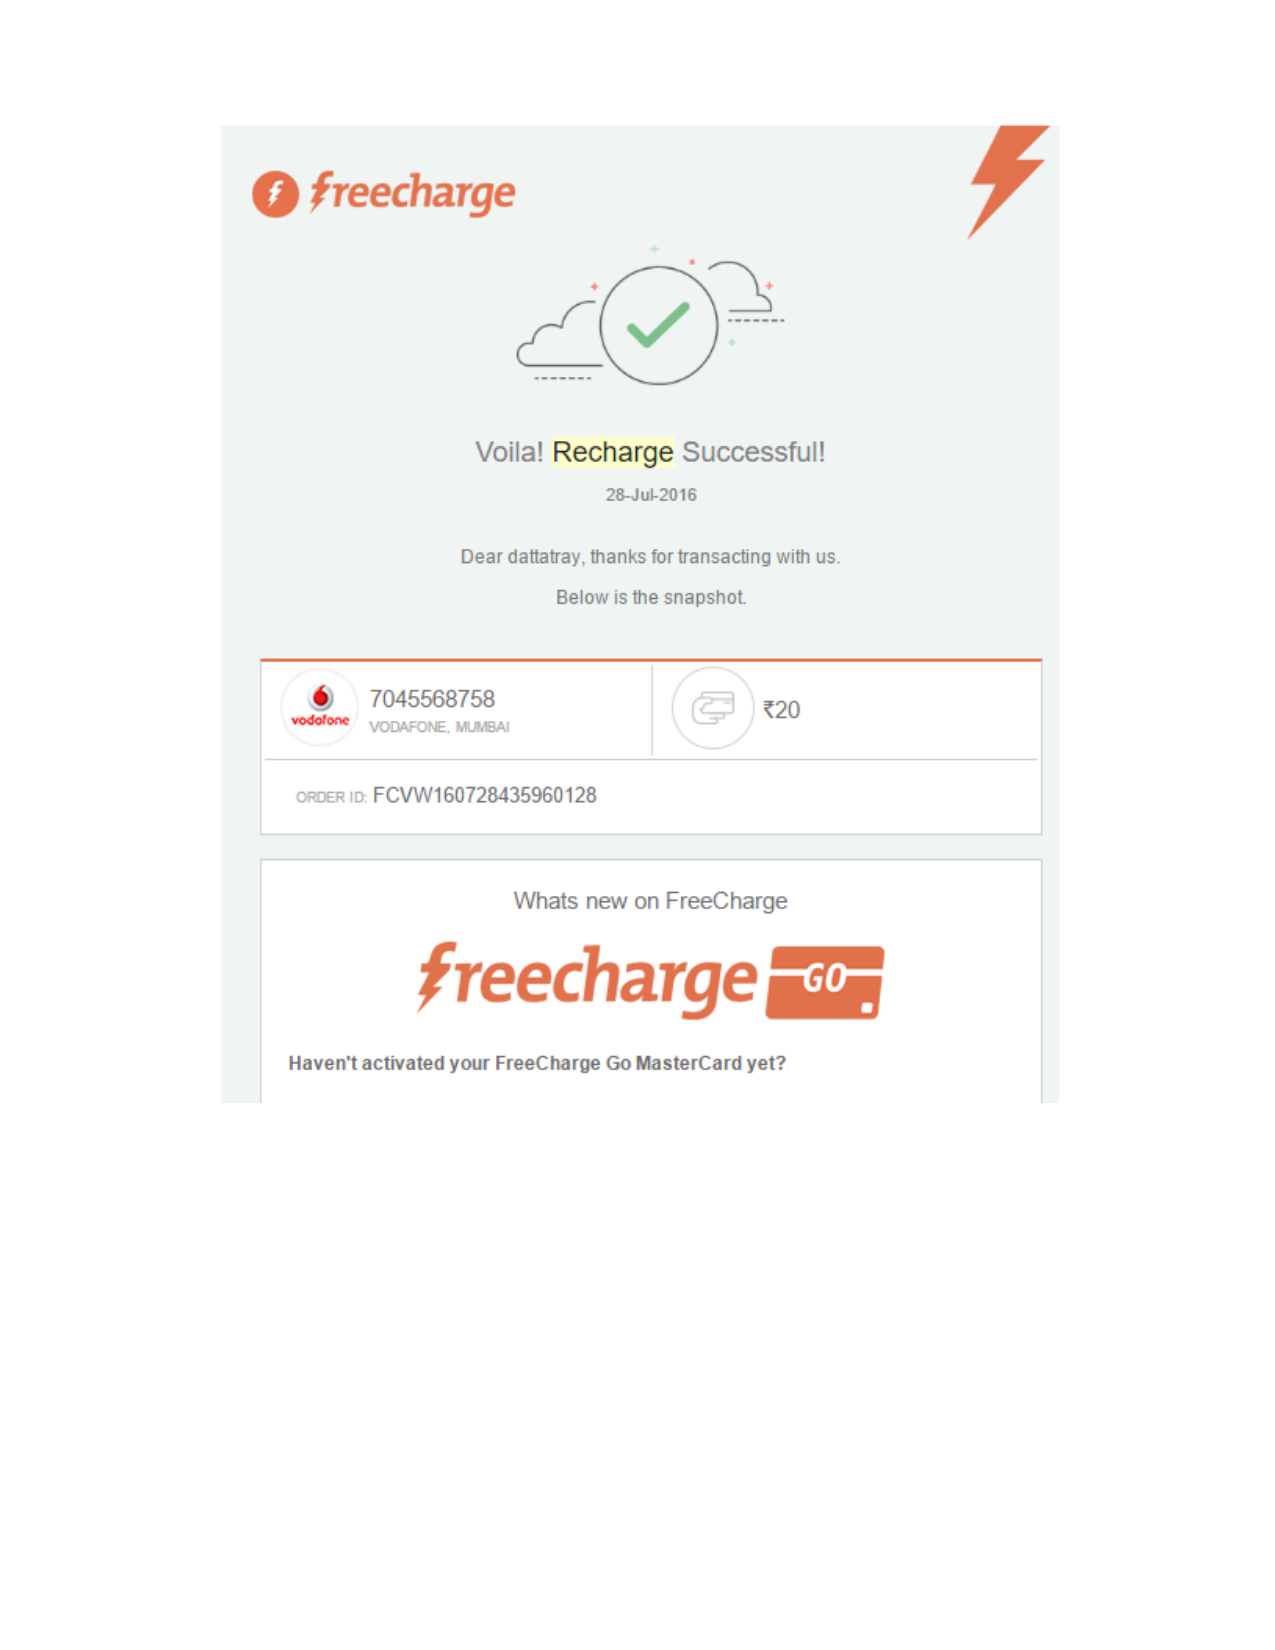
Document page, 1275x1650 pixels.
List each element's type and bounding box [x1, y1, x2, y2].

picture [215, 118, 1060, 1103]
